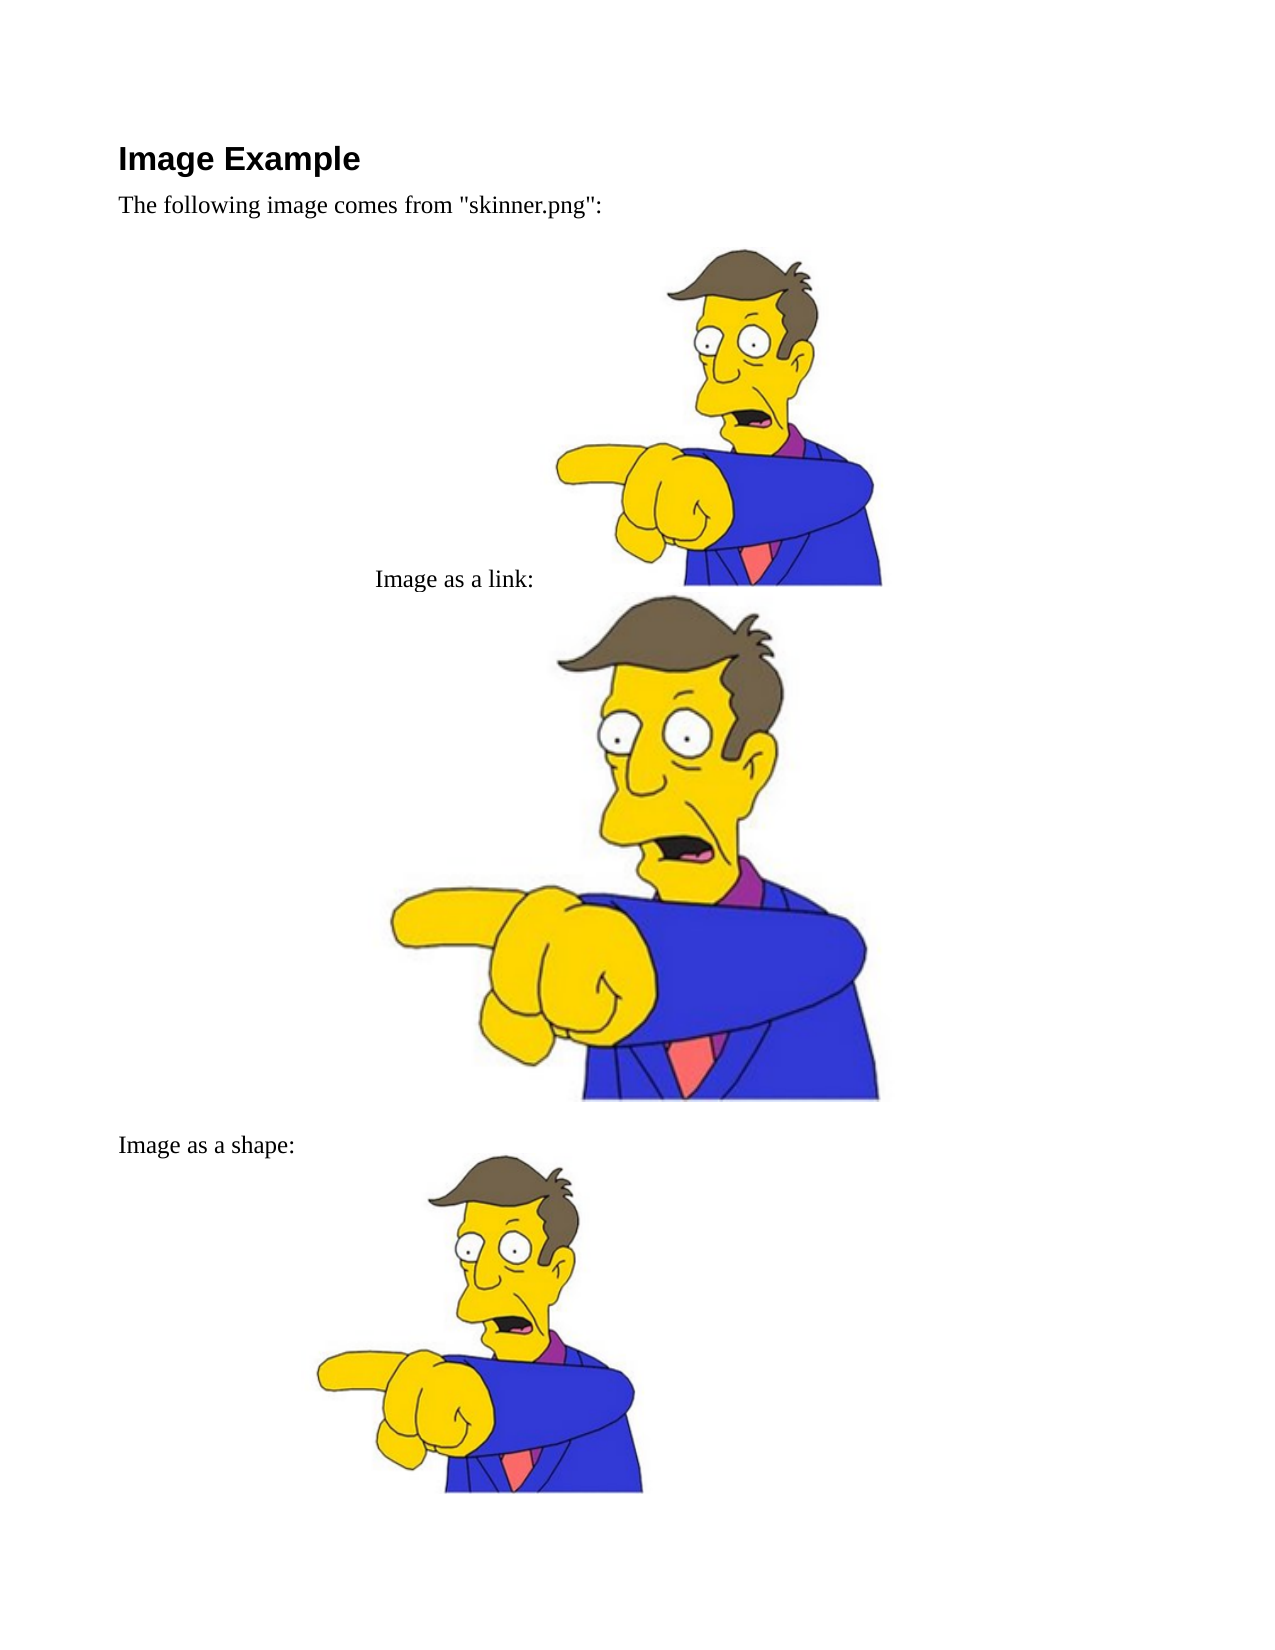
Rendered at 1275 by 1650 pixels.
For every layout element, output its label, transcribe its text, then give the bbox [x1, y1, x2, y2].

text Image as a shape: [118, 1131, 1157, 1522]
picture [540, 247, 901, 587]
picture [301, 1153, 662, 1494]
picture [367, 592, 908, 1102]
text The following image comes from "skinner.png": [118, 190, 1157, 219]
subtitle Image Example [118, 139, 1157, 177]
text Image as a link: [118, 247, 1157, 1131]
